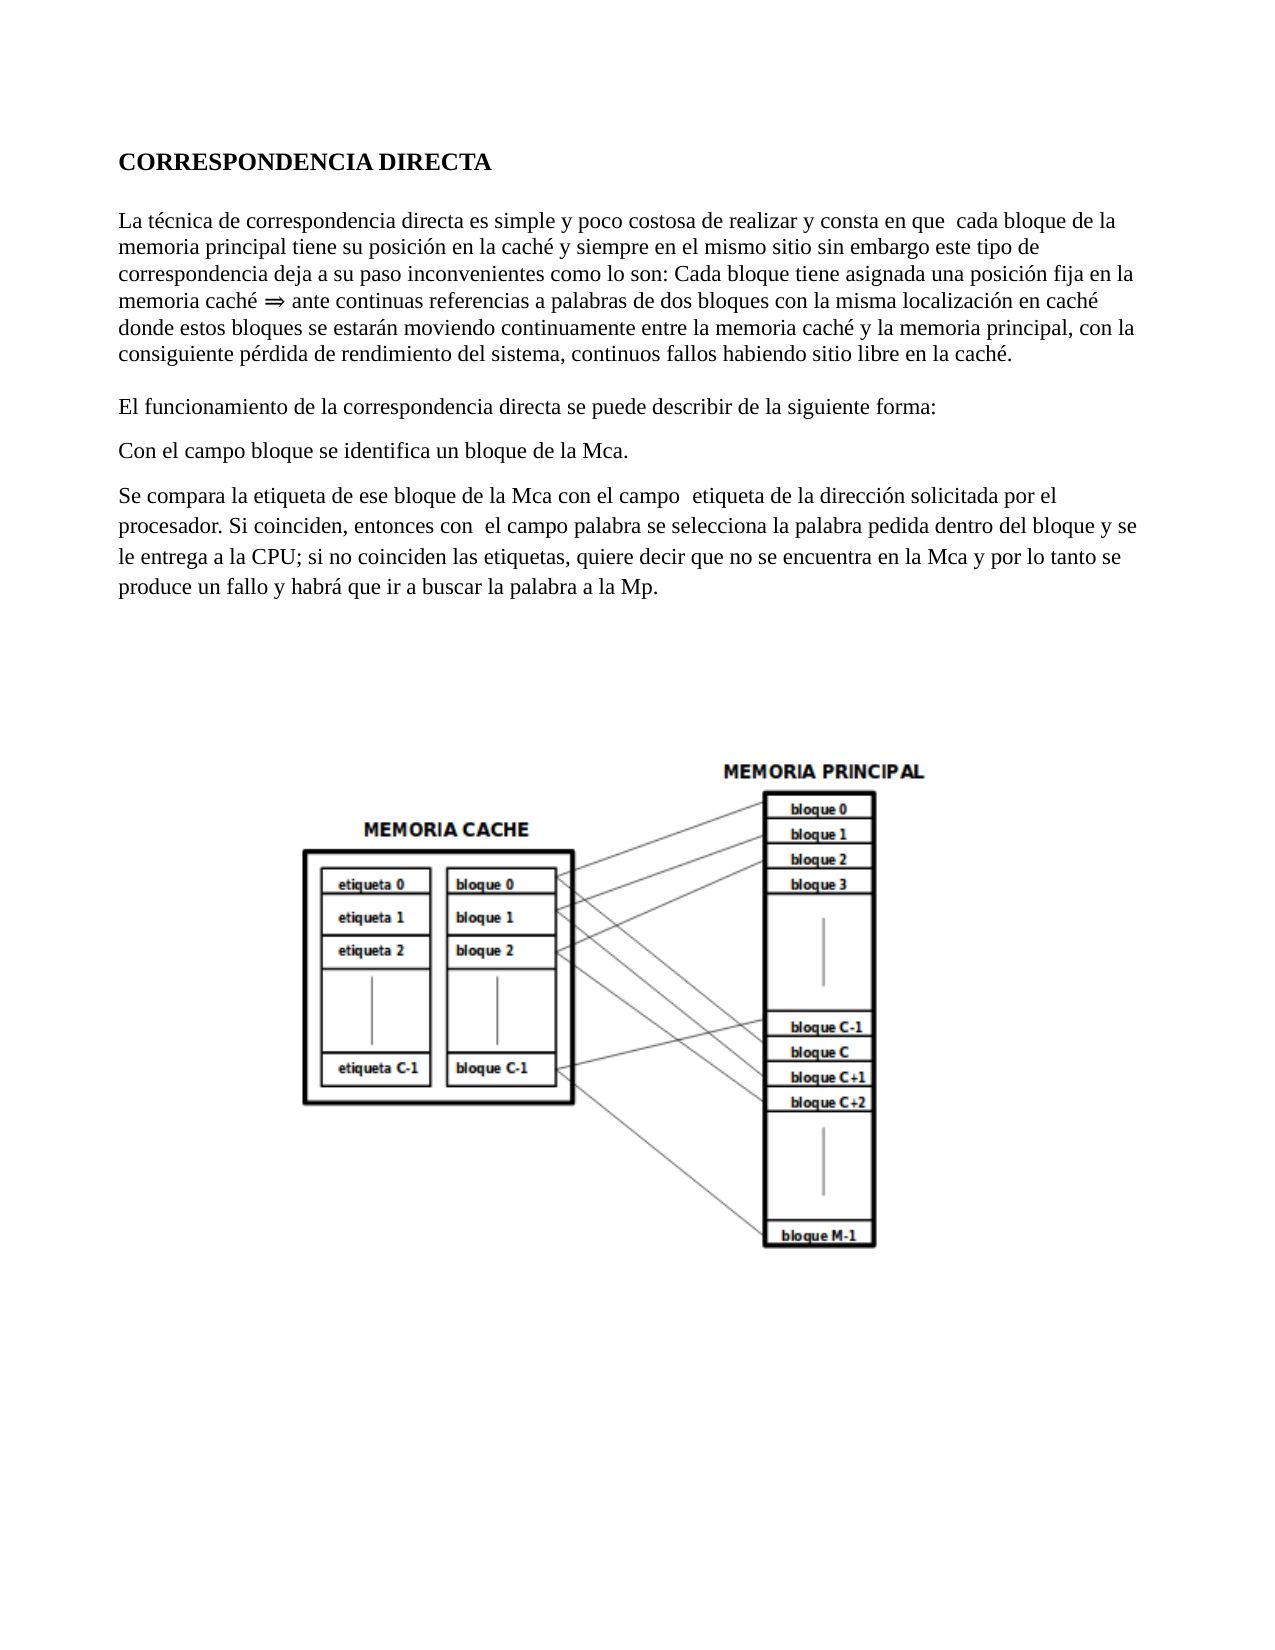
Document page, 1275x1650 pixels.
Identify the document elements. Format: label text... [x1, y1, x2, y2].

text Se compara la etiqueta de ese bloque de la Mca con el campo etiqueta de la dirección solicitada por el procesador. Si coinciden, entonces con el campo palabra se selecciona la palabra pedida dentro del bloque y se le entrega a la CPU; si no coinciden las etiquetas, quiere decir que no se encuentra en la Mca y por lo tanto se produce un fallo y habrá que ir a buscar la palabra a la Mp. [118, 482, 1157, 599]
text La técnica de correspondencia directa es simple y poco costosa de realizar y consta en que cada bloque de la memoria principal tiene su posición en la caché y siempre en el mismo sitio sin embargo este tipo de correspondencia deja a su paso inconvenientes como lo son: Cada bloque tiene asignada una posición fija en la memoria caché ⇒ ante continuas referencias a palabras de dos bloques con la misma localización en caché donde estos bloques se estarán moviendo continuamente entre la memoria caché y la memoria principal, con la consiguiente pérdida de rendimiento del sistema, continuos fallos habiendo sitio libre en la caché. [118, 207, 1157, 366]
text El funcionamiento de la correspondencia directa se puede describir de la siguiente forma: [118, 393, 1157, 419]
text Con el campo bloque se identifica un bloque de la Mca. [118, 437, 1157, 464]
text CORRESPONDENCIA DIRECTA [118, 147, 1157, 176]
